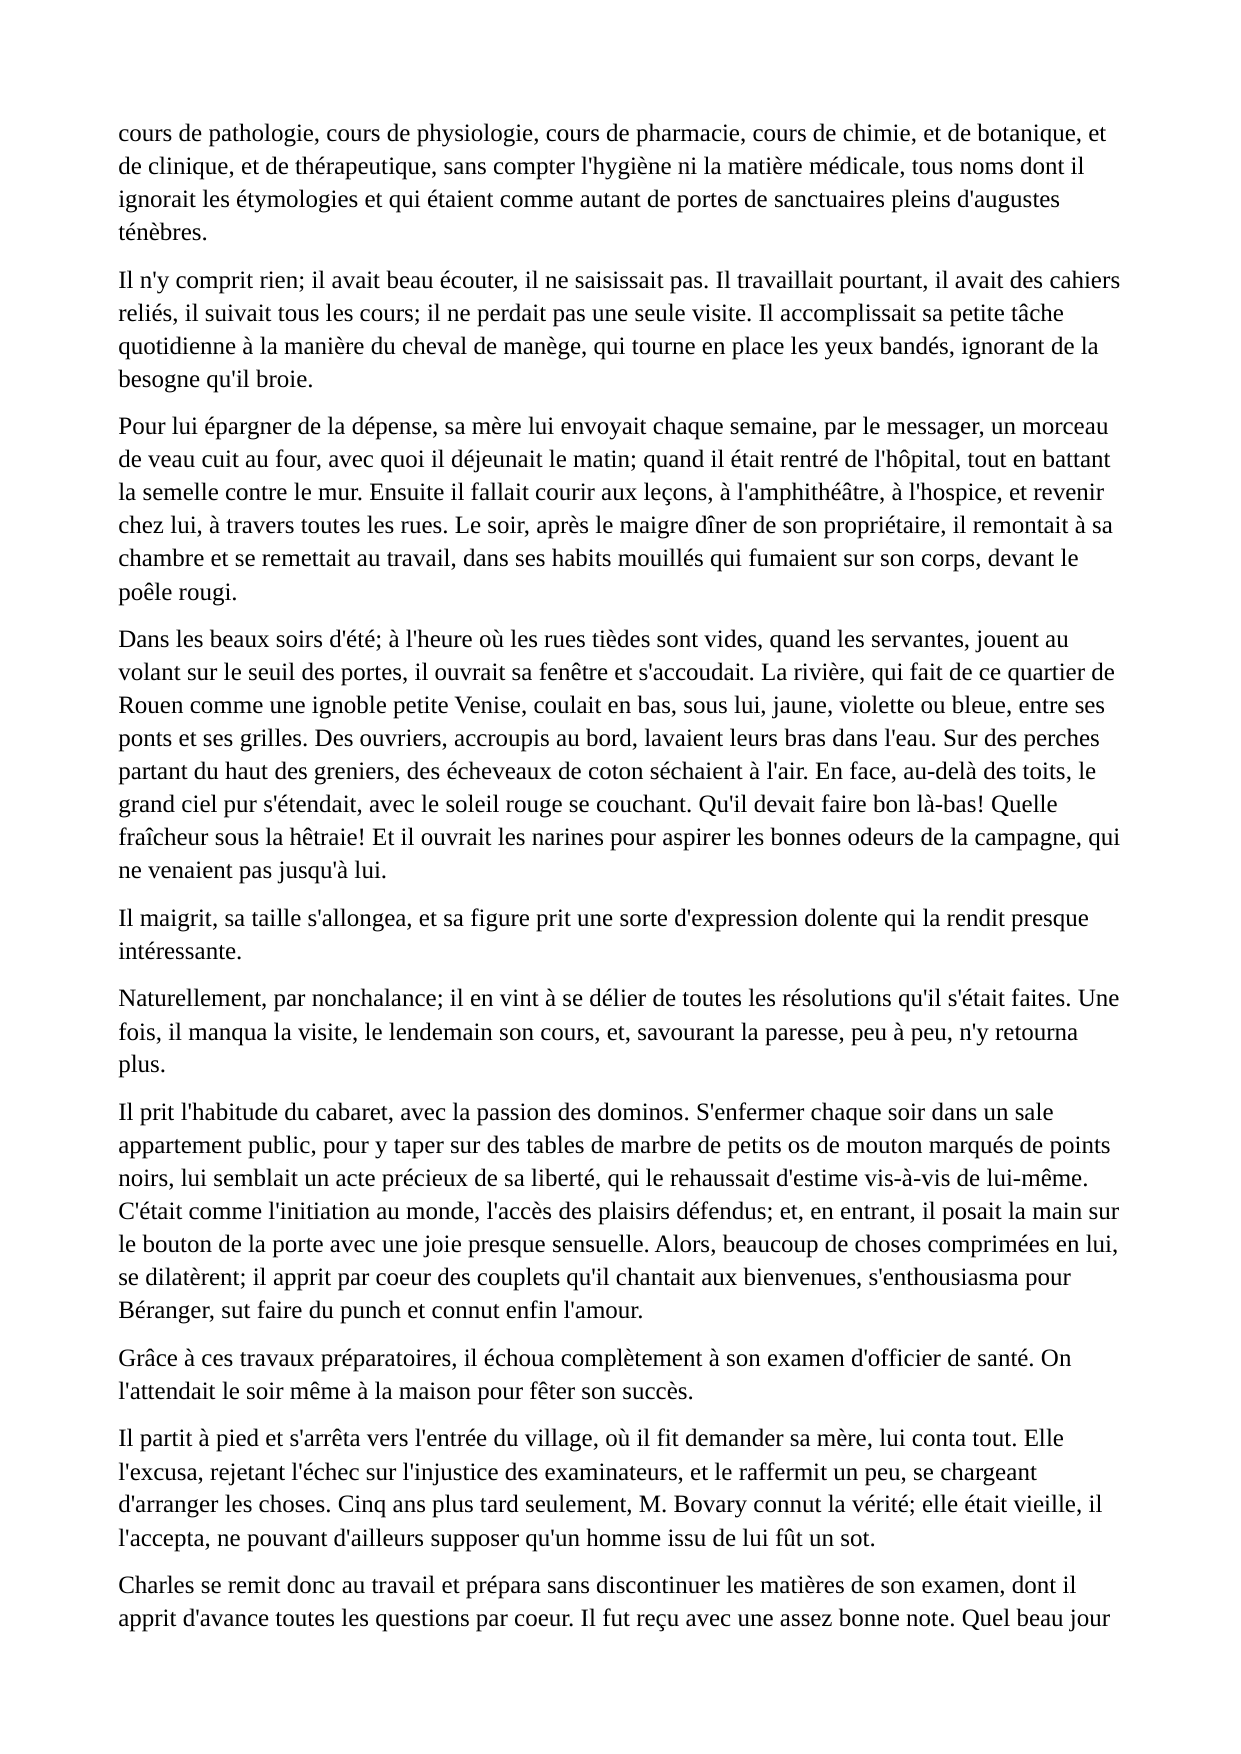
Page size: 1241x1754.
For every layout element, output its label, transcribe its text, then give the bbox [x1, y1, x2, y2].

text Il maigrit, sa taille s'allongea, et sa figure prit une sorte d'expression dolente qui la rendit presque intéressante. [118, 903, 1122, 965]
text Naturellement, par nonchalance; il en vint à se délier de toutes les résolutions qu'il s'était faites. Une fois, il manqua la visite, le lendemain son cours, et, savourant la paresse, peu à peu, n'y retourna plus. [118, 983, 1122, 1078]
text Il n'y comprit rien; il avait beau écouter, il ne saisissait pas. Il travaillait pourtant, il avait des cahiers reliés, il suivait tous les cours; il ne perdait pas une seule visite. Il accomplissait sa petite tâche quotidienne à la manière du cheval de manège, qui tourne en place les yeux bandés, ignorant de la besogne qu'il broie. [118, 265, 1122, 393]
text Il prit l'habitude du cabaret, avec la passion des dominos. S'enfermer chaque soir dans un sale appartement public, pour y taper sur des tables de marbre de petits os de mouton marqués de points noirs, lui semblait un acte précieux de sa liberté, qui le rehaussait d'estime vis-à-vis de lui-même. C'était comme l'initiation au monde, l'accès des plaisirs défendus; et, en entrant, il posait la main sur le bouton de la porte avec une joie presque sensuelle. Alors, beaucoup de choses comprimées en lui, se dilatèrent; il apprit par coeur des couplets qu'il chantait aux bienvenues, s'enthousiasma pour Béranger, sut faire du punch et connut enfin l'amour. [118, 1097, 1122, 1324]
text Charles se remit donc au travail et prépara sans discontinuer les matières de son examen, dont il apprit d'avance toutes les questions par coeur. Il fut reçu avec une assez bonne note. Quel beau jour [118, 1570, 1122, 1632]
text Dans les beaux soirs d'été; à l'heure où les rues tièdes sont vides, quand les servantes, jouent au volant sur le seuil des portes, il ouvrait sa fenêtre et s'accoudait. La rivière, qui fait de ce quartier de Rouen comme une ignoble petite Venise, coulait en bas, sous lui, jaune, violette ou bleue, entre ses ponts et ses grilles. Des ouvriers, accroupis au bord, lavaient leurs bras dans l'eau. Sur des perches partant du haut des greniers, des écheveaux de coton séchaient à l'air. En face, au-delà des toits, le grand ciel pur s'étendait, avec le soleil rouge se couchant. Qu'il devait faire bon là-bas! Quelle fraîcheur sous la hêtraie! Et il ouvrait les narines pour aspirer les bonnes odeurs de la campagne, qui ne venaient pas jusqu'à lui. [118, 624, 1122, 884]
text Grâce à ces travaux préparatoires, il échoua complètement à son examen d'officier de santé. On l'attendait le soir même à la maison pour fêter son succès. [118, 1343, 1122, 1405]
text Il partit à pied et s'arrêta vers l'entrée du village, où il fit demander sa mère, lui conta tout. Elle l'excusa, rejetant l'échec sur l'injustice des examinateurs, et le raffermit un peu, se chargeant d'arranger les choses. Cinq ans plus tard seulement, M. Bovary connut la vérité; elle était vieille, il l'accepta, ne pouvant d'ailleurs supposer qu'un homme issu de lui fût un sot. [118, 1423, 1122, 1551]
text Pour lui épargner de la dépense, sa mère lui envoyait chaque semaine, par le messager, un morceau de veau cuit au four, avec quoi il déjeunait le matin; quand il était rentré de l'hôpital, tout en battant la semelle contre le mur. Ensuite il fallait courir aux leçons, à l'amphithéâtre, à l'hospice, et revenir chez lui, à travers toutes les rues. Le soir, après le maigre dîner de son propriétaire, il remontait à sa chambre et se remettait au travail, dans ses habits mouillés qui fumaient sur son corps, devant le poêle rougi. [118, 411, 1122, 605]
text cours de pathologie, cours de physiologie, cours de pharmacie, cours de chimie, et de botanique, et de clinique, et de thérapeutique, sans compter l'hygiène ni la matière médicale, tous noms dont il ignorait les étymologies et qui étaient comme autant de portes de sanctuaires pleins d'augustes ténèbres. [118, 118, 1122, 246]
